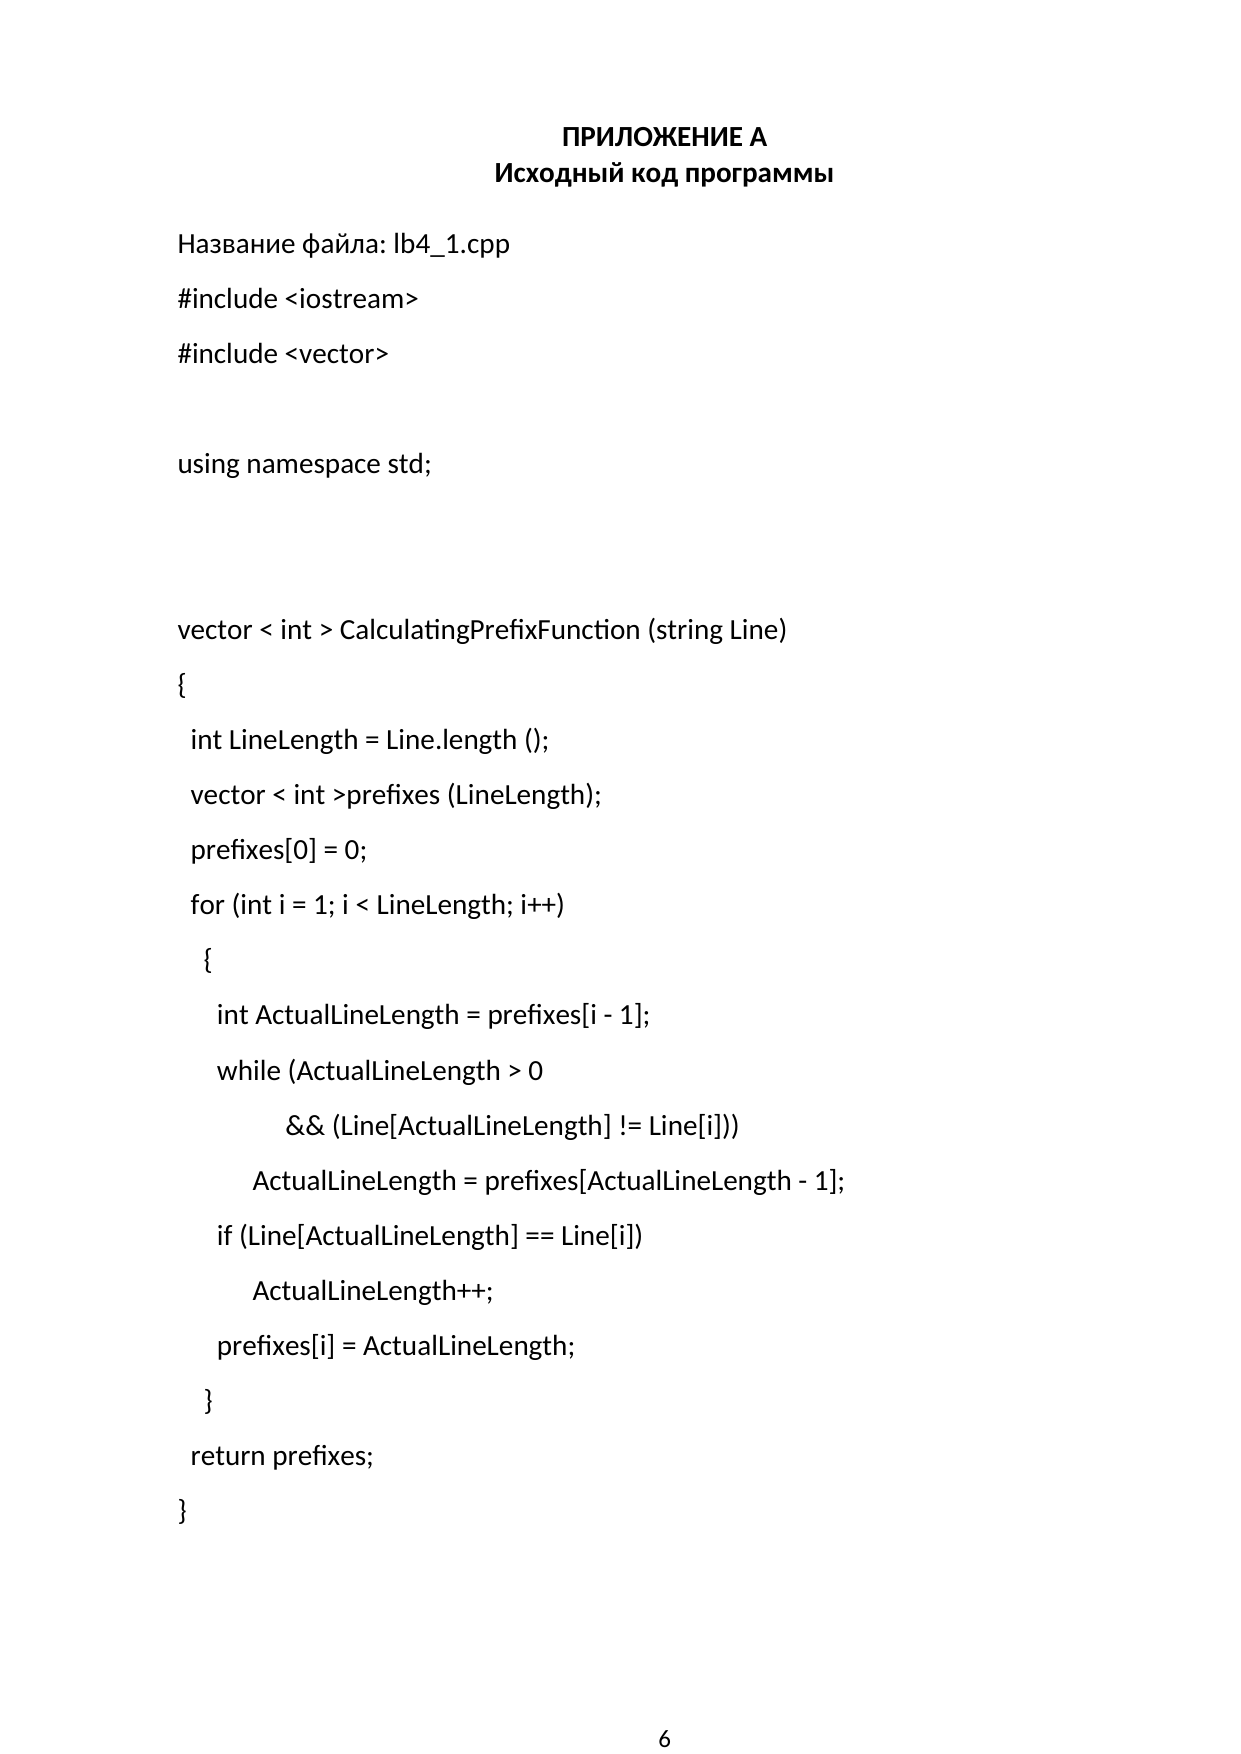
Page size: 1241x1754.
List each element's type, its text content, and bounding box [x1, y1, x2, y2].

text } [177, 1492, 1152, 1528]
text } [177, 1382, 1152, 1418]
text { [177, 666, 1152, 701]
text vector < int > CalculatingPrefixFunction (string Line) [177, 611, 1152, 646]
text int ActualLineLength = prefixes[i - 1]; [177, 996, 1152, 1032]
text { [177, 941, 1152, 977]
text Исходный код программы [177, 154, 1152, 189]
text for (int i = 1; i < LineLength; i++) [177, 886, 1152, 922]
text return prefixes; [177, 1437, 1152, 1473]
text Название файла: lb4_1.cpp [177, 225, 1152, 261]
text ActualLineLength++; [177, 1272, 1152, 1308]
text prefixes[0] = 0; [177, 831, 1152, 867]
text #include <iostream> [177, 280, 1152, 316]
text && (Line[ActualLineLength] != Line[i])) [177, 1107, 1152, 1142]
text ПРИЛОЖЕНИЕ А [177, 118, 1152, 154]
text using namespace std; [177, 445, 1152, 481]
text vector < int >prefixes (LineLength); [177, 776, 1152, 812]
text while (ActualLineLength > 0 [177, 1052, 1152, 1087]
text #include <vector> [177, 335, 1152, 371]
text ActualLineLength = prefixes[ActualLineLength - 1]; [177, 1162, 1152, 1197]
text if (Line[ActualLineLength] == Line[i]) [177, 1217, 1152, 1252]
text prefixes[i] = ActualLineLength; [177, 1327, 1152, 1363]
text int LineLength = Line.length (); [177, 721, 1152, 757]
